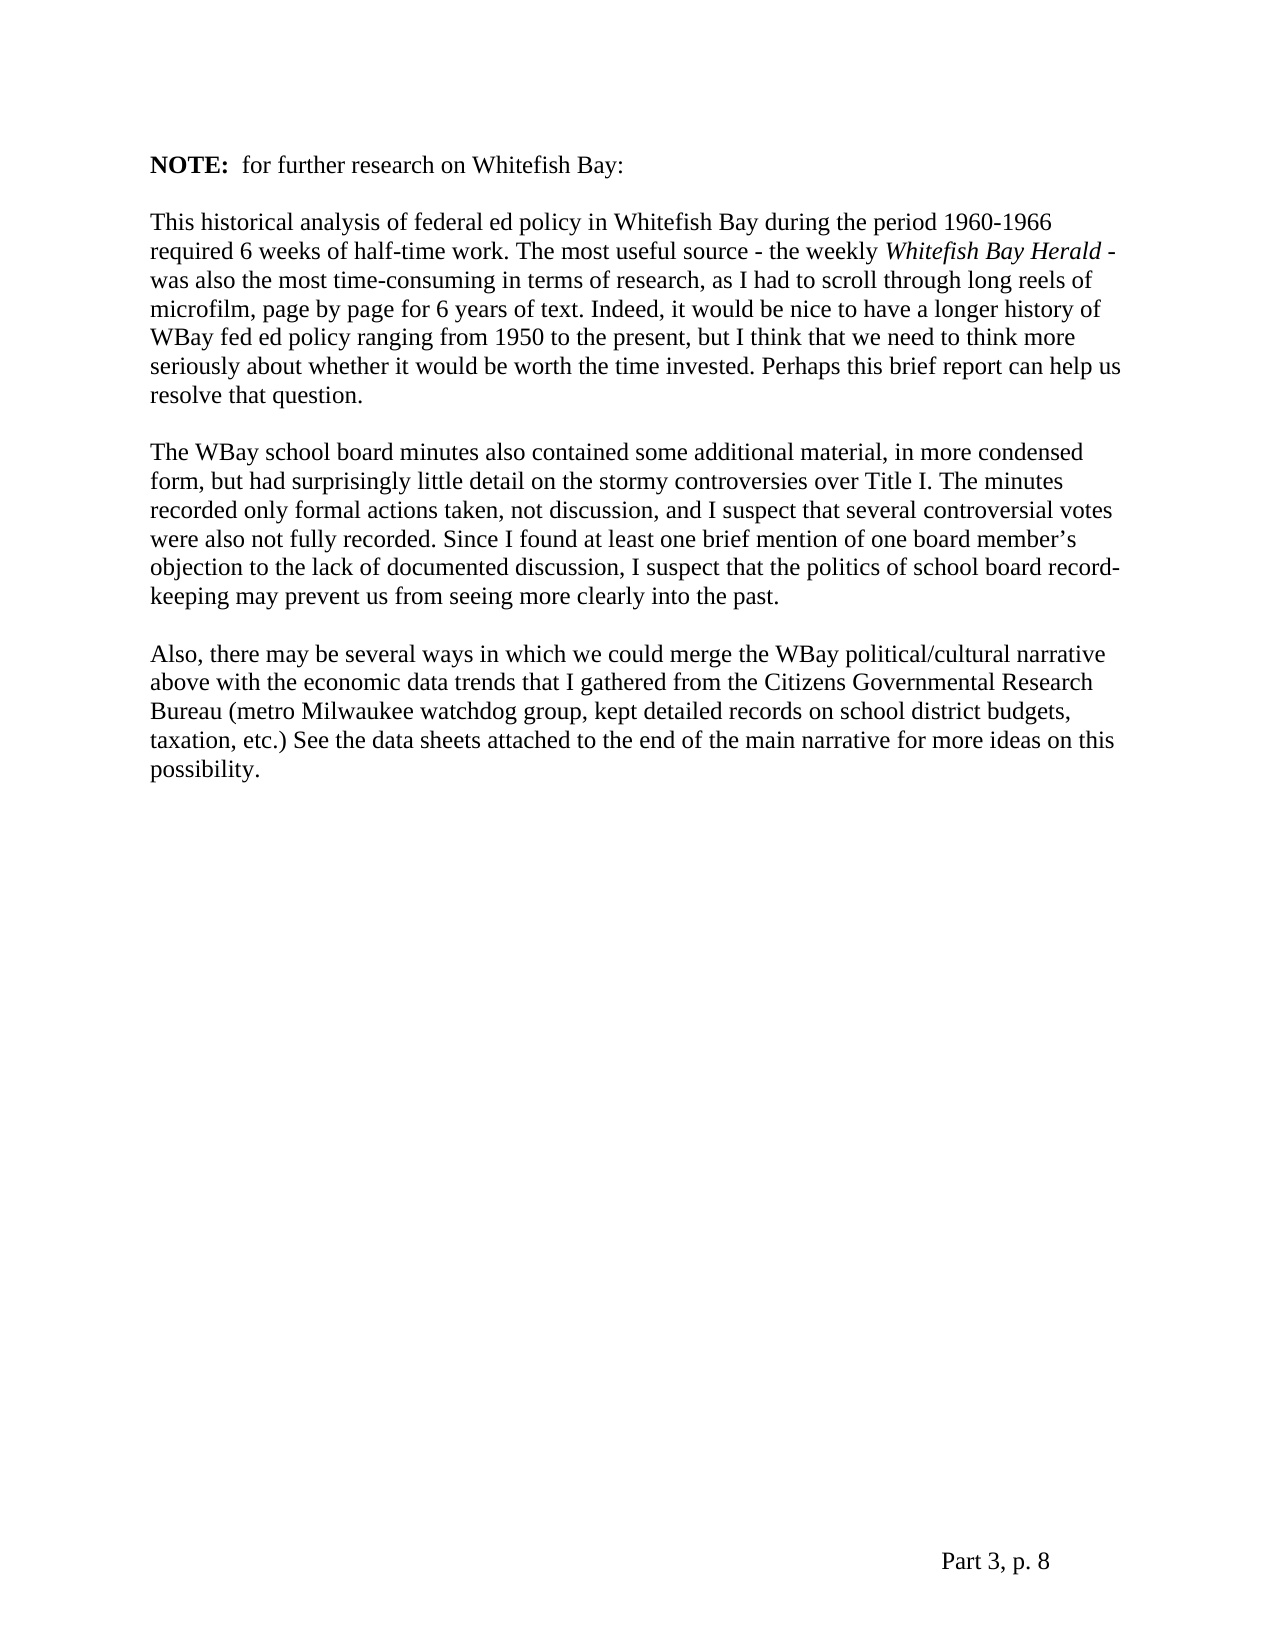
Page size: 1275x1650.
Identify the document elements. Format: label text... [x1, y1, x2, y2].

text Also, there may be several ways in which we could merge the WBay political/cultural narrative above with the economic data trends that I gathered from the Citizens Governmental Research Bureau (metro Milwaukee watchdog group, kept detailed records on school district budgets, taxation, etc.) See the data sheets attached to the end of the main narrative for more ideas on this possibility. [150, 639, 1125, 782]
text The WBay school board minutes also contained some additional material, in more condensed form, but had surprisingly little detail on the stormy controversies over Title I. The minutes recorded only formal actions taken, not discussion, and I suspect that several controversial votes were also not fully recorded. Since I found at least one brief mention of one board member’s objection to the lack of documented discussion, I suspect that the politics of school board record-keeping may prevent us from seeing more clearly into the past. [150, 437, 1125, 610]
text NOTE: for further research on Whitefish Bay: [150, 150, 1125, 179]
text This historical analysis of federal ed policy in Whitefish Bay during the period 1960-1966 required 6 weeks of half-time work. The most useful source - the weekly Whitefish Bay Herald - was also the most time-consuming in terms of research, as I had to scroll through long reels of microfilm, page by page for 6 years of text. Indeed, it would be nice to have a longer history of WBay fed ed policy ranging from 1950 to the present, but I think that we need to think more seriously about whether it would be worth the time invested. Perhaps this brief report can help us resolve that question. [150, 207, 1125, 409]
